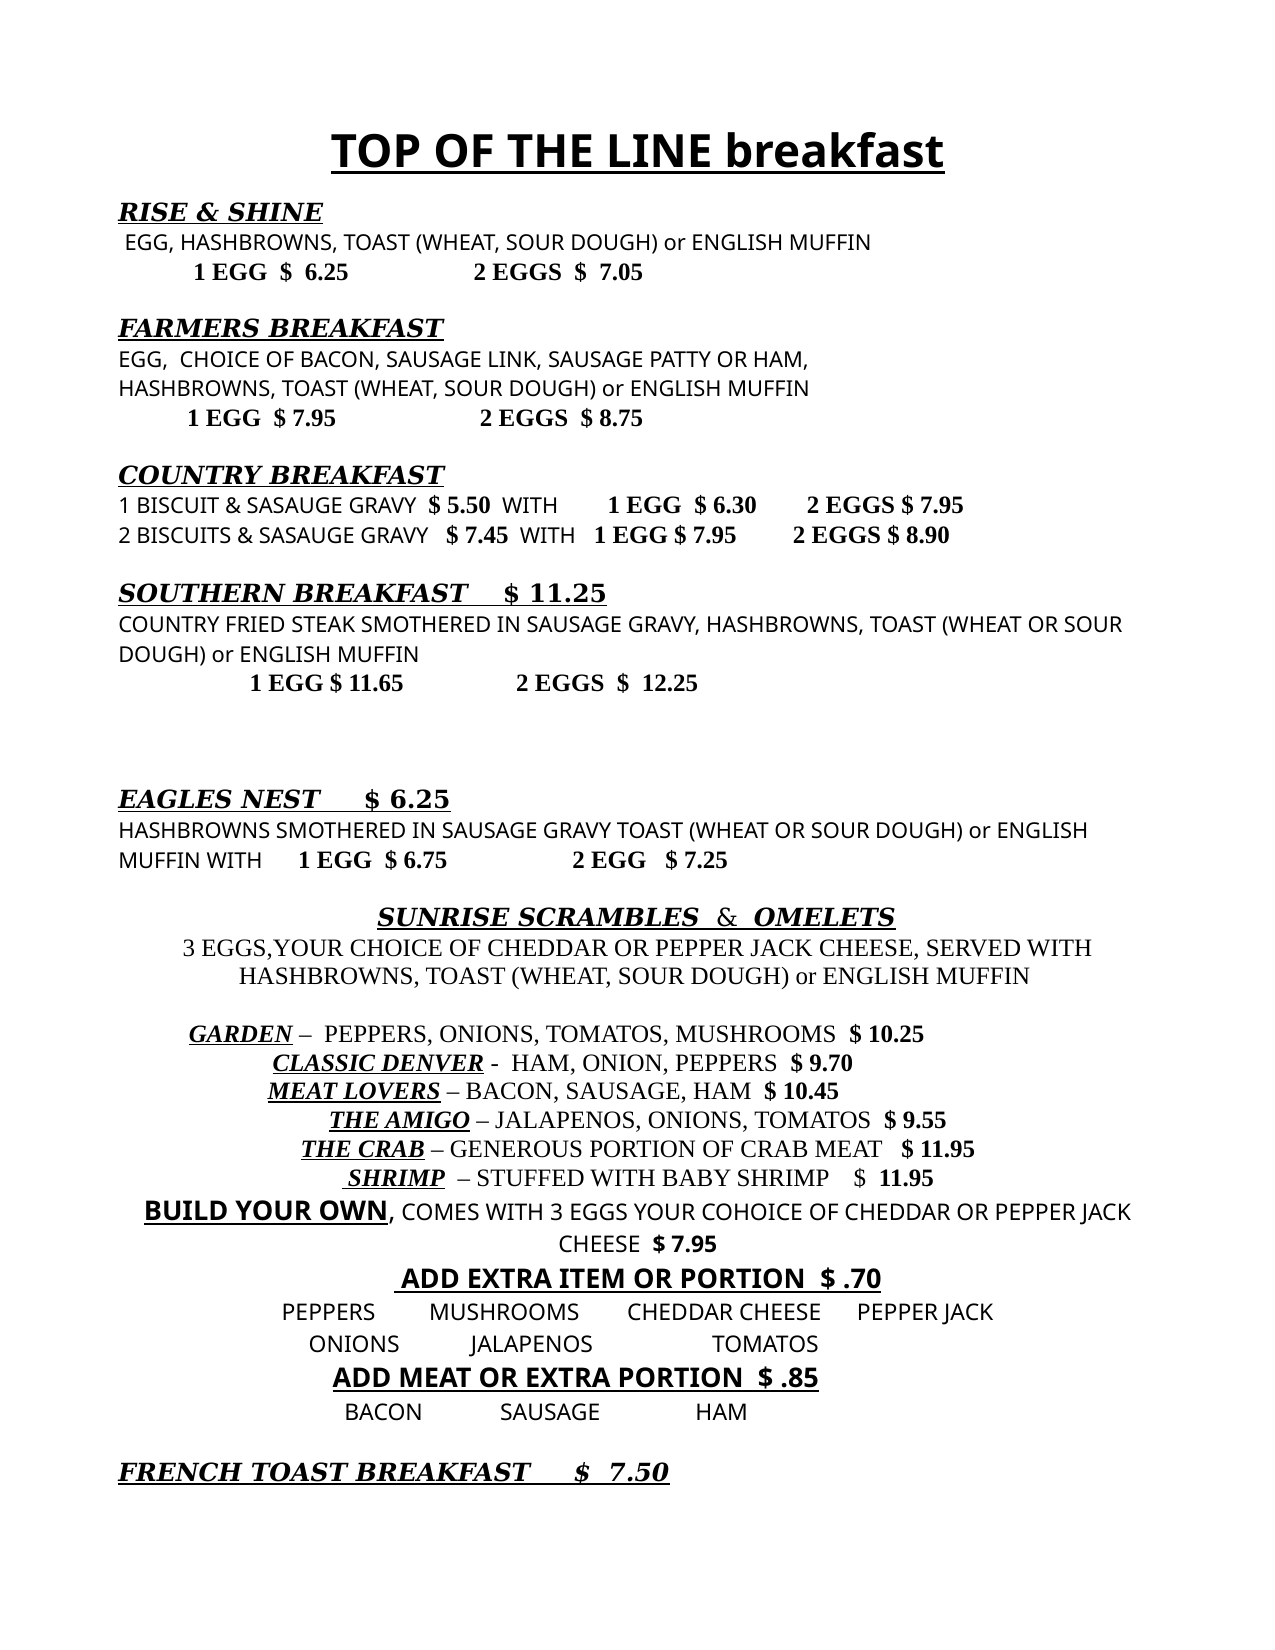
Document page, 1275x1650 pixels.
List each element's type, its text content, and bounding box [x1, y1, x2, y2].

text CLASSIC DENVER - HAM, ONION, PEPPERS $ 9.70 [118, 1048, 1157, 1076]
text FRENCH TOAST BREAKFAST $ 7.50 [118, 1458, 1157, 1488]
text 1 EGG $ 6.25 2 EGGS $ 7.05 [118, 257, 1157, 286]
text 1 BISCUIT & SASAUGE GRAVY $ 5.50 WITH 1 EGG $ 6.30 2 EGGS $ 7.95 [118, 490, 1157, 520]
text THE AMIGO – JALAPENOS, ONIONS, TOMATOS $ 9.55 [118, 1105, 1157, 1134]
text EGG, CHOICE OF BACON, SAUSAGE LINK, SAUSAGE PATTY OR HAM, [118, 344, 1157, 373]
text TOP OF THE LINE breakfast [118, 118, 1157, 181]
text 1 EGG $ 11.65 2 EGGS $ 12.25 [118, 668, 1157, 697]
text GARDEN – PEPPERS, ONIONS, TOMATOS, MUSHROOMS $ 10.25 [118, 1019, 1157, 1048]
text MEAT LOVERS – BACON, SAUSAGE, HAM $ 10.45 [118, 1076, 1157, 1105]
text EAGLES NEST $ 6.25 [118, 786, 1157, 815]
text PEPPERS MUSHROOMS CHEDDAR CHEESE PEPPER JACK [118, 1296, 1157, 1328]
text 1 EGG $ 7.95 2 EGGS $ 8.75 [118, 403, 1157, 432]
text FARMERS BREAKFAST [118, 314, 1157, 344]
text RISE & SHINE [118, 198, 1157, 227]
text ONIONS JALAPENOS TOMATOS [118, 1328, 1157, 1359]
text COUNTRY BREAKFAST [118, 461, 1157, 490]
text SHRIMP – STUFFED WITH BABY SHRIMP $ 11.95 [118, 1163, 1157, 1191]
text ADD EXTRA ITEM OR PORTION $ .70 [118, 1259, 1157, 1296]
text THE CRAB – GENEROUS PORTION OF CRAB MEAT $ 11.95 [118, 1134, 1157, 1163]
text ADD MEAT OR EXTRA PORTION $ .85 [118, 1359, 1157, 1396]
text SOUTHERN BREAKFAST $ 11.25 [118, 579, 1157, 609]
text BACON SAUSAGE HAM [118, 1396, 1157, 1427]
text HASHBROWNS, TOAST (WHEAT, SOUR DOUGH) or ENGLISH MUFFIN [118, 373, 1157, 403]
text 3 EGGS,YOUR CHOICE OF CHEDDAR OR PEPPER JACK CHEESE, SERVED WITH HASHBROWNS, TOAST (WHEAT, SOUR DOUGH) or ENGLISH MUFFIN [118, 933, 1157, 990]
text EGG, HASHBROWNS, TOAST (WHEAT, SOUR DOUGH) or ENGLISH MUFFIN [118, 227, 1157, 257]
text 2 BISCUITS & SASAUGE GRAVY $ 7.45 WITH 1 EGG $ 7.95 2 EGGS $ 8.90 [118, 520, 1157, 550]
text SUNRISE SCRAMBLES & OMELETS [118, 903, 1157, 933]
text BUILD YOUR OWN, COMES WITH 3 EGGS YOUR COHOICE OF CHEDDAR OR PEPPER JACK CHEESE $ 7.95 [118, 1191, 1157, 1259]
text HASHBROWNS SMOTHERED IN SAUSAGE GRAVY TOAST (WHEAT OR SOUR DOUGH) or ENGLISH MUFFIN WITH 1 EGG $ 6.75 2 EGG $ 7.25 [118, 815, 1157, 874]
text COUNTRY FRIED STEAK SMOTHERED IN SAUSAGE GRAVY, HASHBROWNS, TOAST (WHEAT OR SOUR DOUGH) or ENGLISH MUFFIN [118, 609, 1157, 668]
